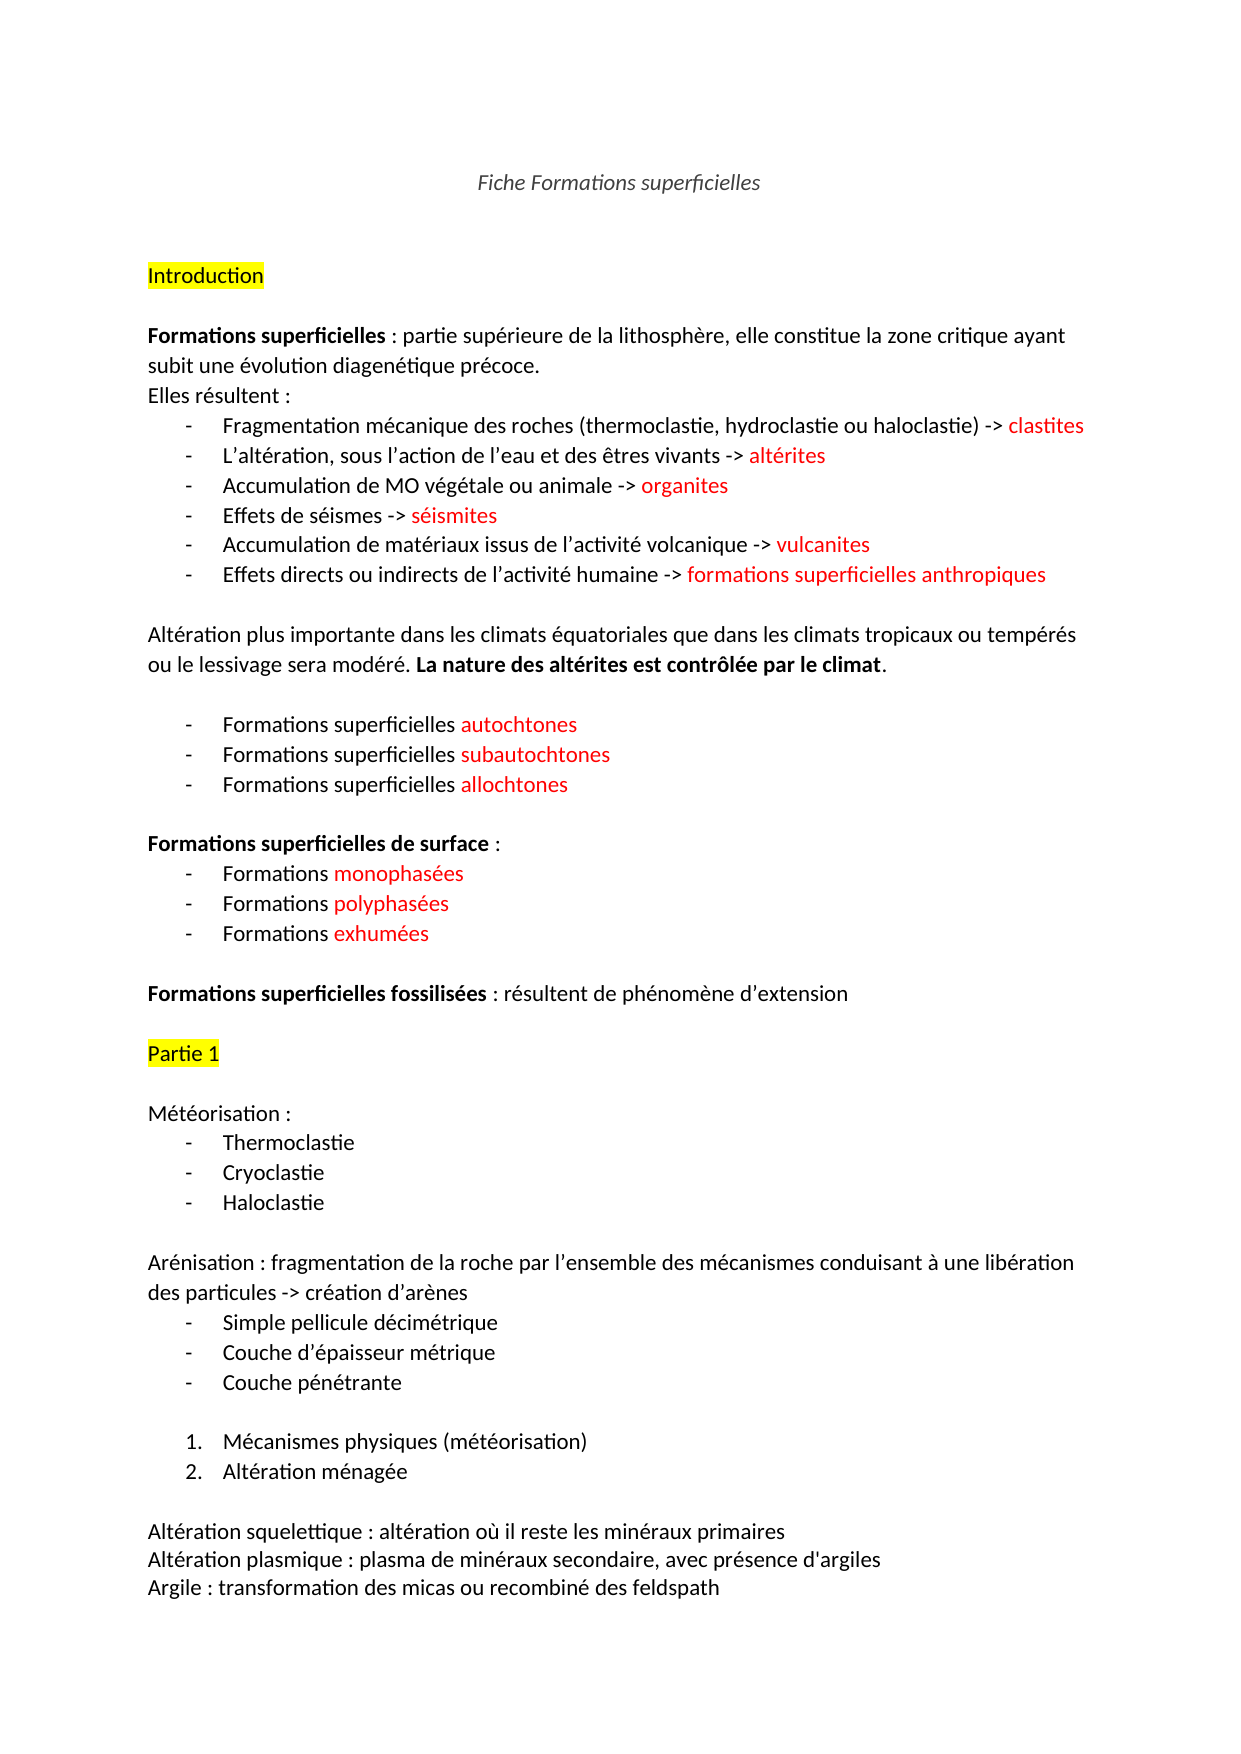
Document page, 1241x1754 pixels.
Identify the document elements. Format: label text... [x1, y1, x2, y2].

list Effets de séismes -> séismites [185, 501, 1093, 529]
list Couche d’épaisseur métrique [185, 1338, 1093, 1366]
list Fragmentation mécanique des roches (thermoclastie, hydroclastie ou haloclastie) -> clastites [185, 411, 1093, 439]
text Météorisation : [148, 1099, 1093, 1127]
list Formations exhumées [185, 919, 1093, 947]
list Accumulation de matériaux issus de l’activité volcanique -> vulcanites [185, 531, 1093, 559]
text Formations superficielles de surface : [148, 829, 1093, 858]
list Formations superficielles allochtones [185, 770, 1093, 798]
text Partie 1 [148, 1039, 1093, 1067]
text Fiche Formations superficielles [238, 168, 1003, 196]
list Haloclastie [185, 1188, 1093, 1216]
list Formations polyphasées [185, 889, 1093, 917]
list Mécanismes physiques (météorisation) [185, 1427, 1093, 1456]
list Effets directs ou indirects de l’activité humaine -> formations superficielles anthropiques [185, 561, 1093, 588]
list Altération ménagée [185, 1457, 1093, 1485]
text Introduction [148, 262, 1093, 289]
list Accumulation de MO végétale ou animale -> organites [185, 471, 1093, 499]
list Formations superficielles subautochtones [185, 740, 1093, 768]
text Elles résultent : [148, 381, 1093, 409]
text Altération plus importante dans les climats équatoriales que dans les climats tropicaux ou tempérés ou le lessivage sera modéré. La nature des altérites est contrôlée par le climat. [148, 620, 1093, 678]
list Thermoclastie [185, 1128, 1093, 1157]
list Formations monophasées [185, 859, 1093, 887]
list Formations superficielles autochtones [185, 710, 1093, 738]
text Argile : transformation des micas ou recombiné des feldspath [148, 1573, 1093, 1601]
list Cryoclastie [185, 1158, 1093, 1186]
list Simple pellicule décimétrique [185, 1308, 1093, 1336]
text Altération squelettique : altération où il reste les minéraux primaires [148, 1517, 1093, 1545]
list L’altération, sous l’action de l’eau et des êtres vivants -> altérites [185, 441, 1093, 469]
text Formations superficielles : partie supérieure de la lithosphère, elle constitue la zone critique ayant subit une évolution diagenétique précoce. [148, 321, 1093, 379]
text Arénisation : fragmentation de la roche par l’ensemble des mécanismes conduisant à une libération des particules -> création d’arènes [148, 1248, 1093, 1306]
text Altération plasmique : plasma de minéraux secondaire, avec présence d'argiles [148, 1545, 1093, 1573]
list Couche pénétrante [185, 1368, 1093, 1396]
text Formations superficielles fossilisées : résultent de phénomène d’extension [148, 979, 1093, 1007]
